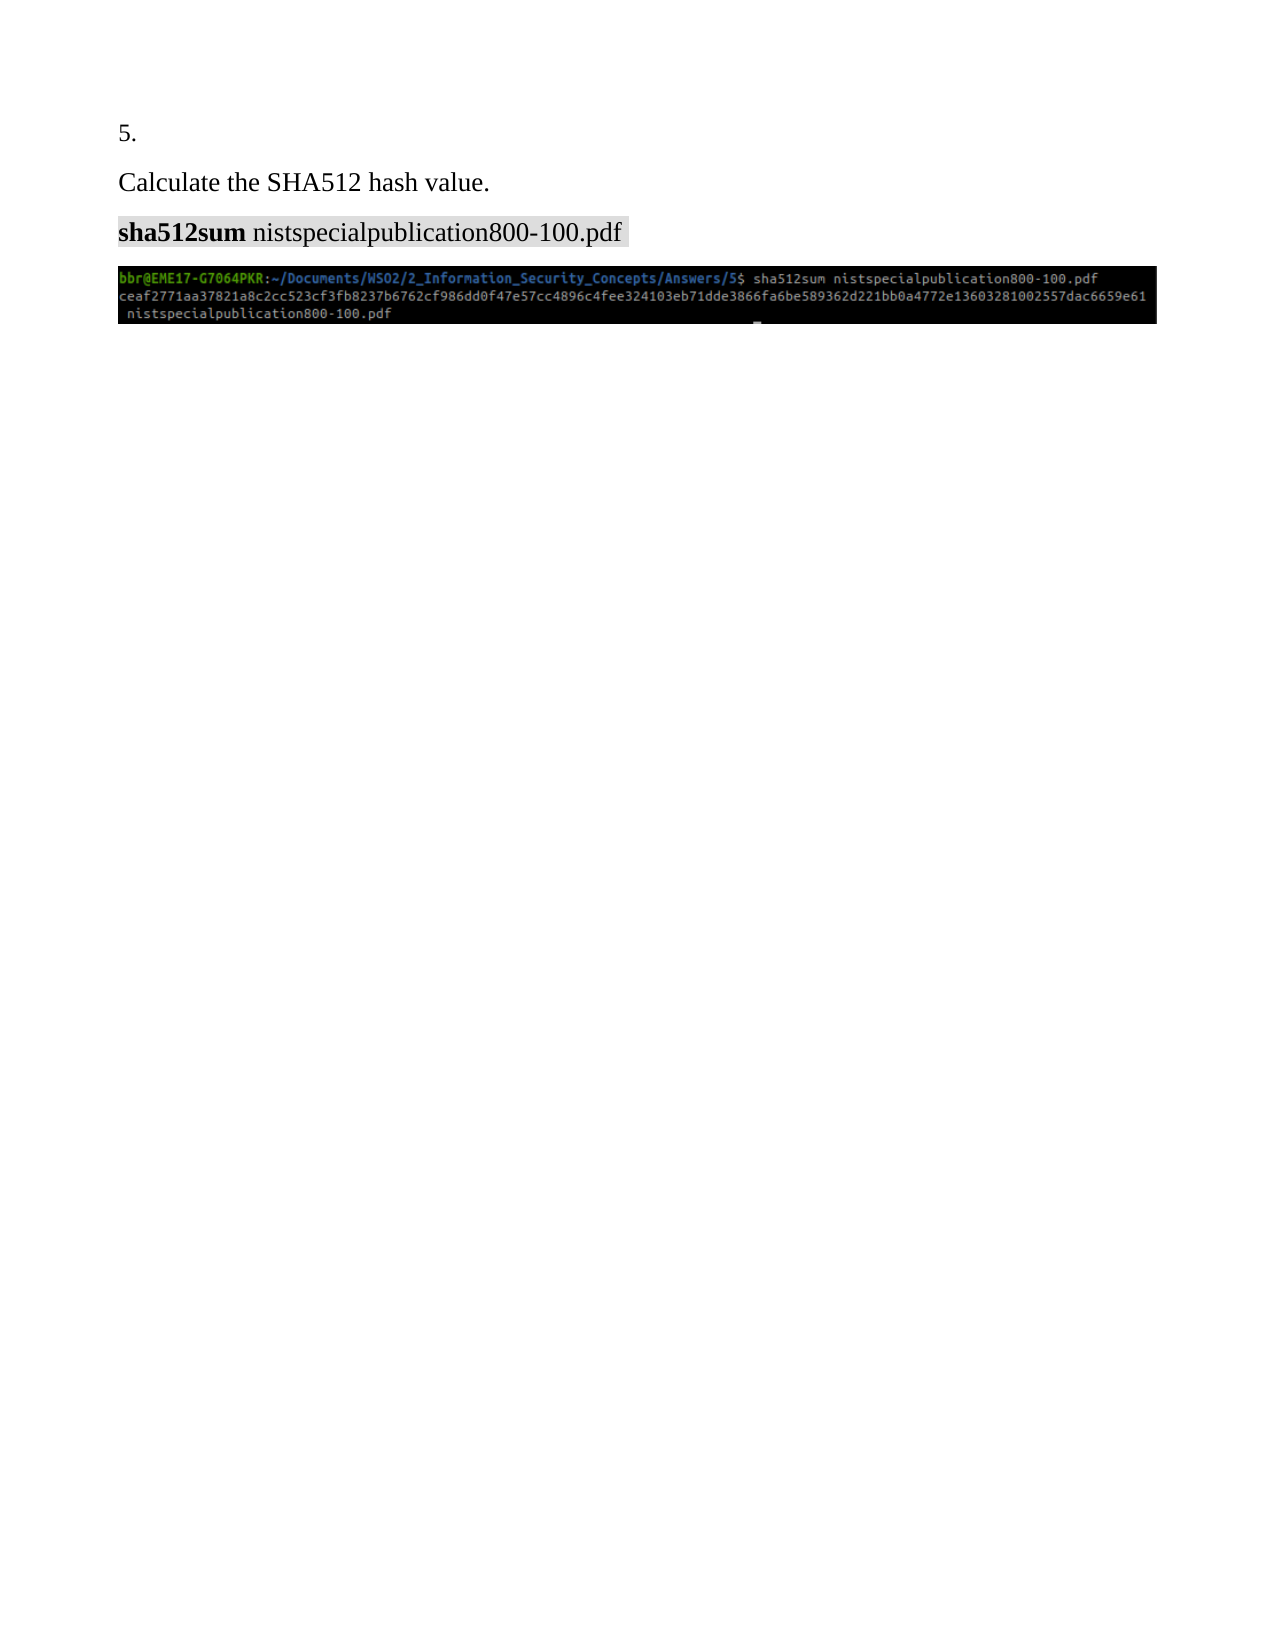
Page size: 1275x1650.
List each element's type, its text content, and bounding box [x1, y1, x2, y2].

text 5. [118, 118, 1157, 147]
picture [118, 266, 1157, 324]
text sha512sum nistspecialpublication800-100.pdf [118, 216, 1157, 247]
text Calculate the SHA512 hash value. [118, 166, 1157, 197]
